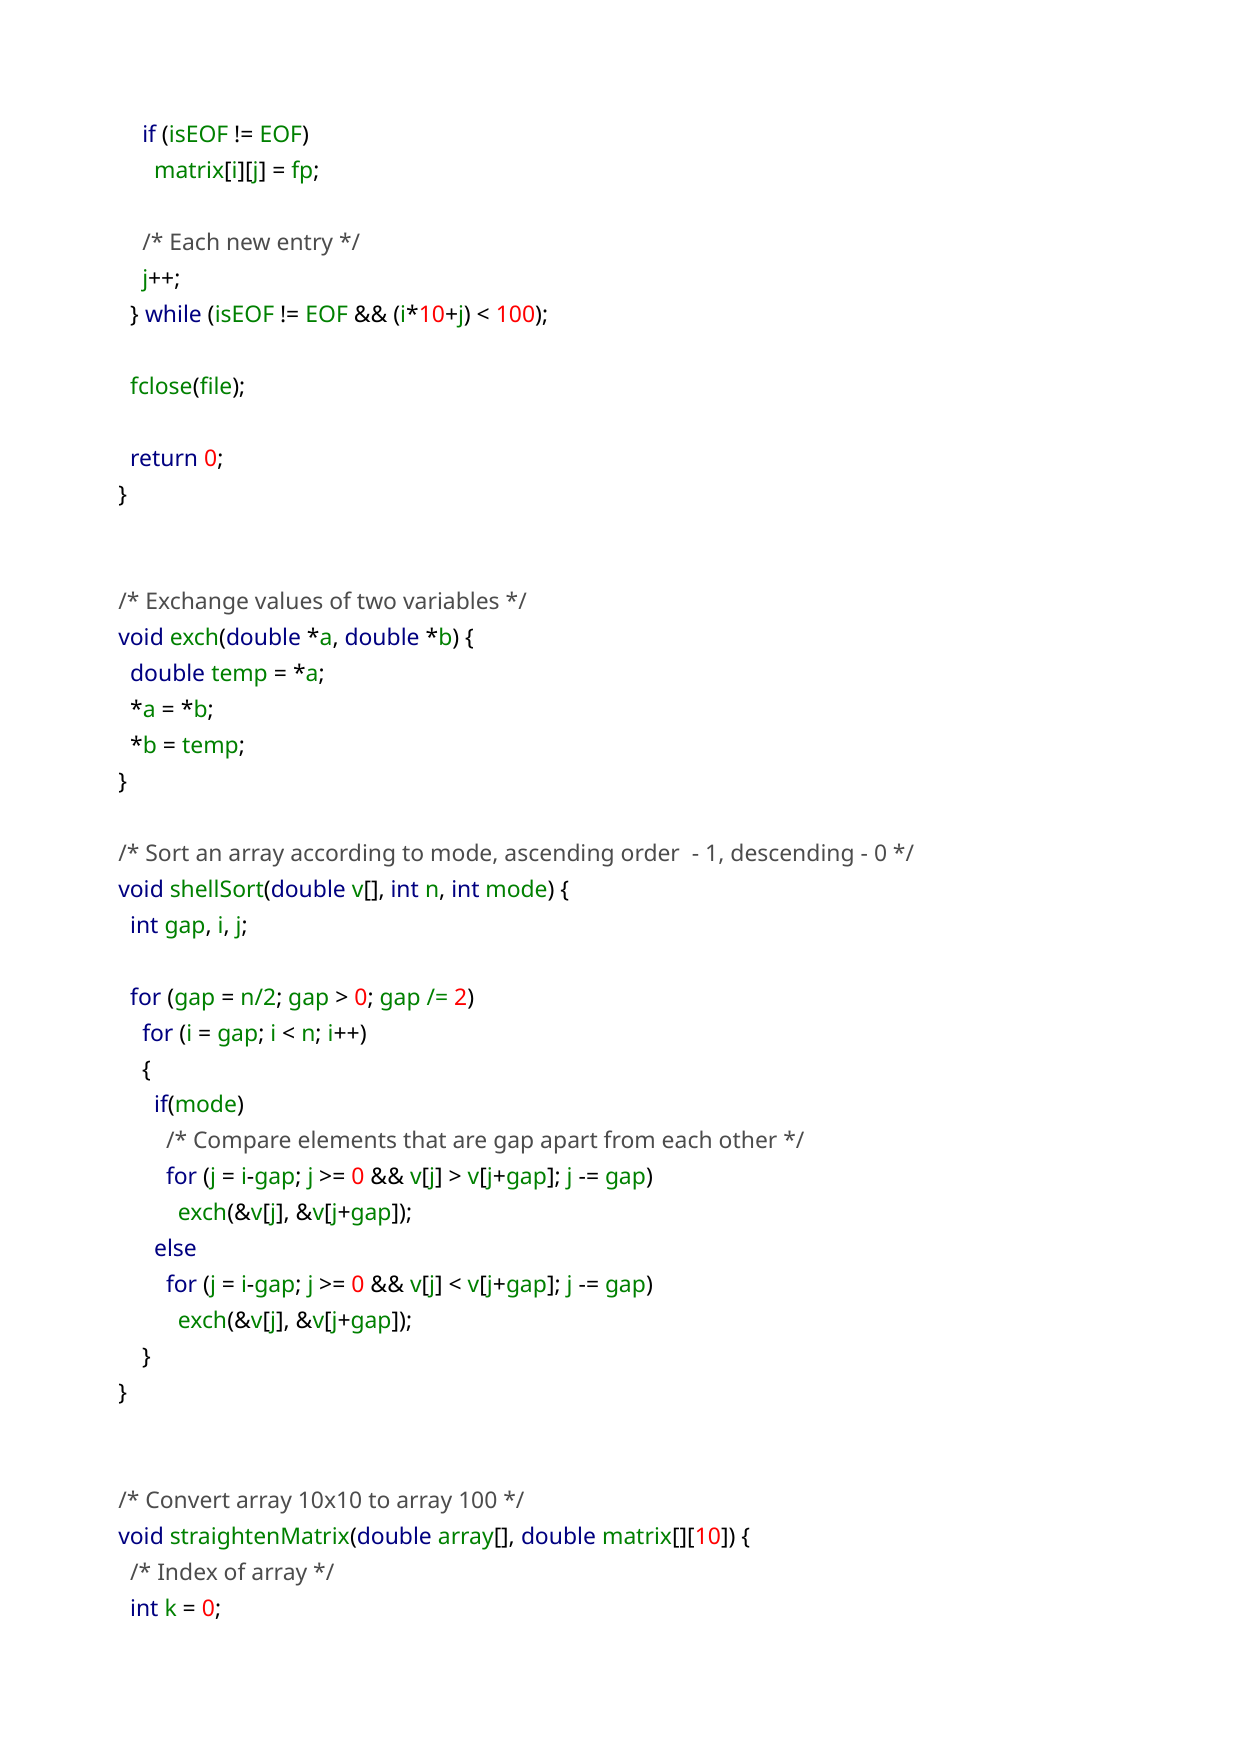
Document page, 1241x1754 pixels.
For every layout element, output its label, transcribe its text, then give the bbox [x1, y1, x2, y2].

text else [118, 1232, 1122, 1263]
text *b = temp; [118, 729, 1122, 760]
text } [118, 765, 1122, 796]
text for (i = gap; i < n; i++) [118, 1017, 1122, 1048]
text *a = *b; [118, 693, 1122, 724]
text /* Sort an array according to mode, ascending order - 1, descending - 0 */ [118, 837, 1122, 868]
text /* Exchange values of two variables */ [118, 585, 1122, 617]
text /* Index of array */ [118, 1556, 1122, 1587]
text void shellSort(double v[], int n, int mode) { [118, 873, 1122, 904]
text for (j = i-gap; j >= 0 && v[j] < v[j+gap]; j -= gap) [118, 1268, 1122, 1299]
text void exch(double *a, double *b) { [118, 621, 1122, 652]
text for (j = i-gap; j >= 0 && v[j] > v[j+gap]; j -= gap) [118, 1160, 1122, 1192]
text } [118, 1376, 1122, 1407]
text if(mode) [118, 1088, 1122, 1120]
text /* Each new entry */ [118, 226, 1122, 257]
text j++; [118, 262, 1122, 293]
text for (gap = n/2; gap > 0; gap /= 2) [118, 981, 1122, 1012]
text matrix[i][j] = fp; [118, 154, 1122, 185]
text return 0; [118, 442, 1122, 473]
text double temp = *a; [118, 657, 1122, 688]
text int k = 0; [118, 1592, 1122, 1623]
text } [118, 1340, 1122, 1371]
text exch(&v[j], &v[j+gap]); [118, 1196, 1122, 1227]
text fclose(file); [118, 370, 1122, 401]
text if (isEOF != EOF) [118, 118, 1122, 149]
text { [118, 1052, 1122, 1084]
text } while (isEOF != EOF && (i*10+j) < 100); [118, 298, 1122, 329]
text /* Compare elements that are gap apart from each other */ [118, 1124, 1122, 1156]
text exch(&v[j], &v[j+gap]); [118, 1304, 1122, 1335]
text /* Convert array 10x10 to array 100 */ [118, 1484, 1122, 1515]
text void straightenMatrix(double array[], double matrix[][10]) { [118, 1520, 1122, 1551]
text int gap, i, j; [118, 909, 1122, 940]
text } [118, 477, 1122, 509]
